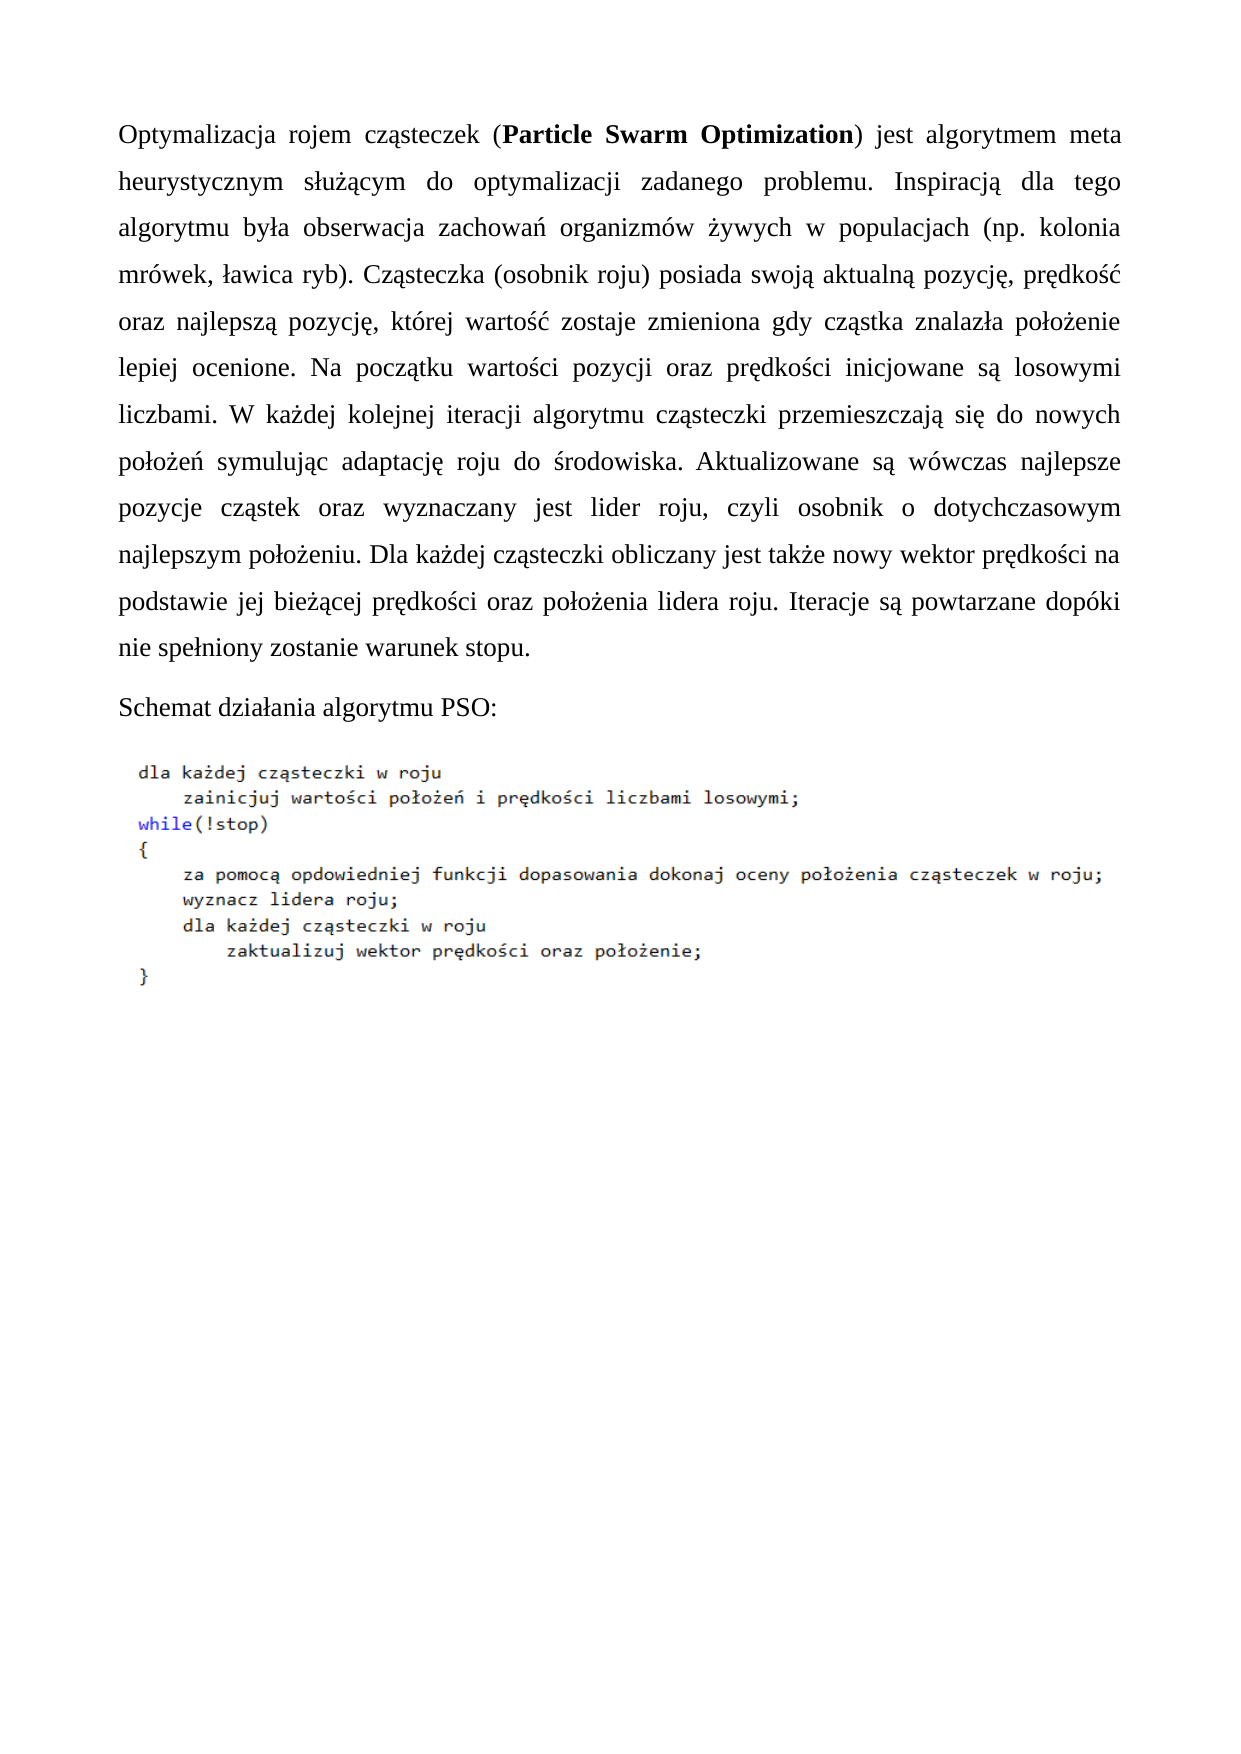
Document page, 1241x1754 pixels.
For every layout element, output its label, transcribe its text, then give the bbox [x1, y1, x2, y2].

text Optymalizacja rojem cząsteczek (Particle Swarm Optimization) jest algorytmem meta heurystycznym służącym do optymalizacji zadanego problemu. Inspiracją dla tego algorytmu była obserwacja zachowań organizmów żywych w populacjach (np. kolonia mrówek, ławica ryb). Cząsteczka (osobnik roju) posiada swoją aktualną pozycję, prędkość oraz najlepszą pozycję, której wartość zostaje zmieniona gdy cząstka znalazła położenie lepiej ocenione. Na początku wartości pozycji oraz prędkości inicjowane są losowymi liczbami. W każdej kolejnej iteracji algorytmu cząsteczki przemieszczają się do nowych położeń symulując adaptację roju do środowiska. Aktualizowane są wówczas najlepsze pozycje cząstek oraz wyznaczany jest lider roju, czyli osobnik o dotychczasowym najlepszym położeniu. Dla każdej cząsteczki obliczany jest także nowy wektor prędkości na podstawie jej bieżącej prędkości oraz położenia lidera roju. Iteracje są powtarzane dopóki nie spełniony zostanie warunek stopu. [118, 118, 1122, 663]
text Schemat działania algorytmu PSO: [118, 691, 1122, 722]
picture [119, 751, 1121, 995]
